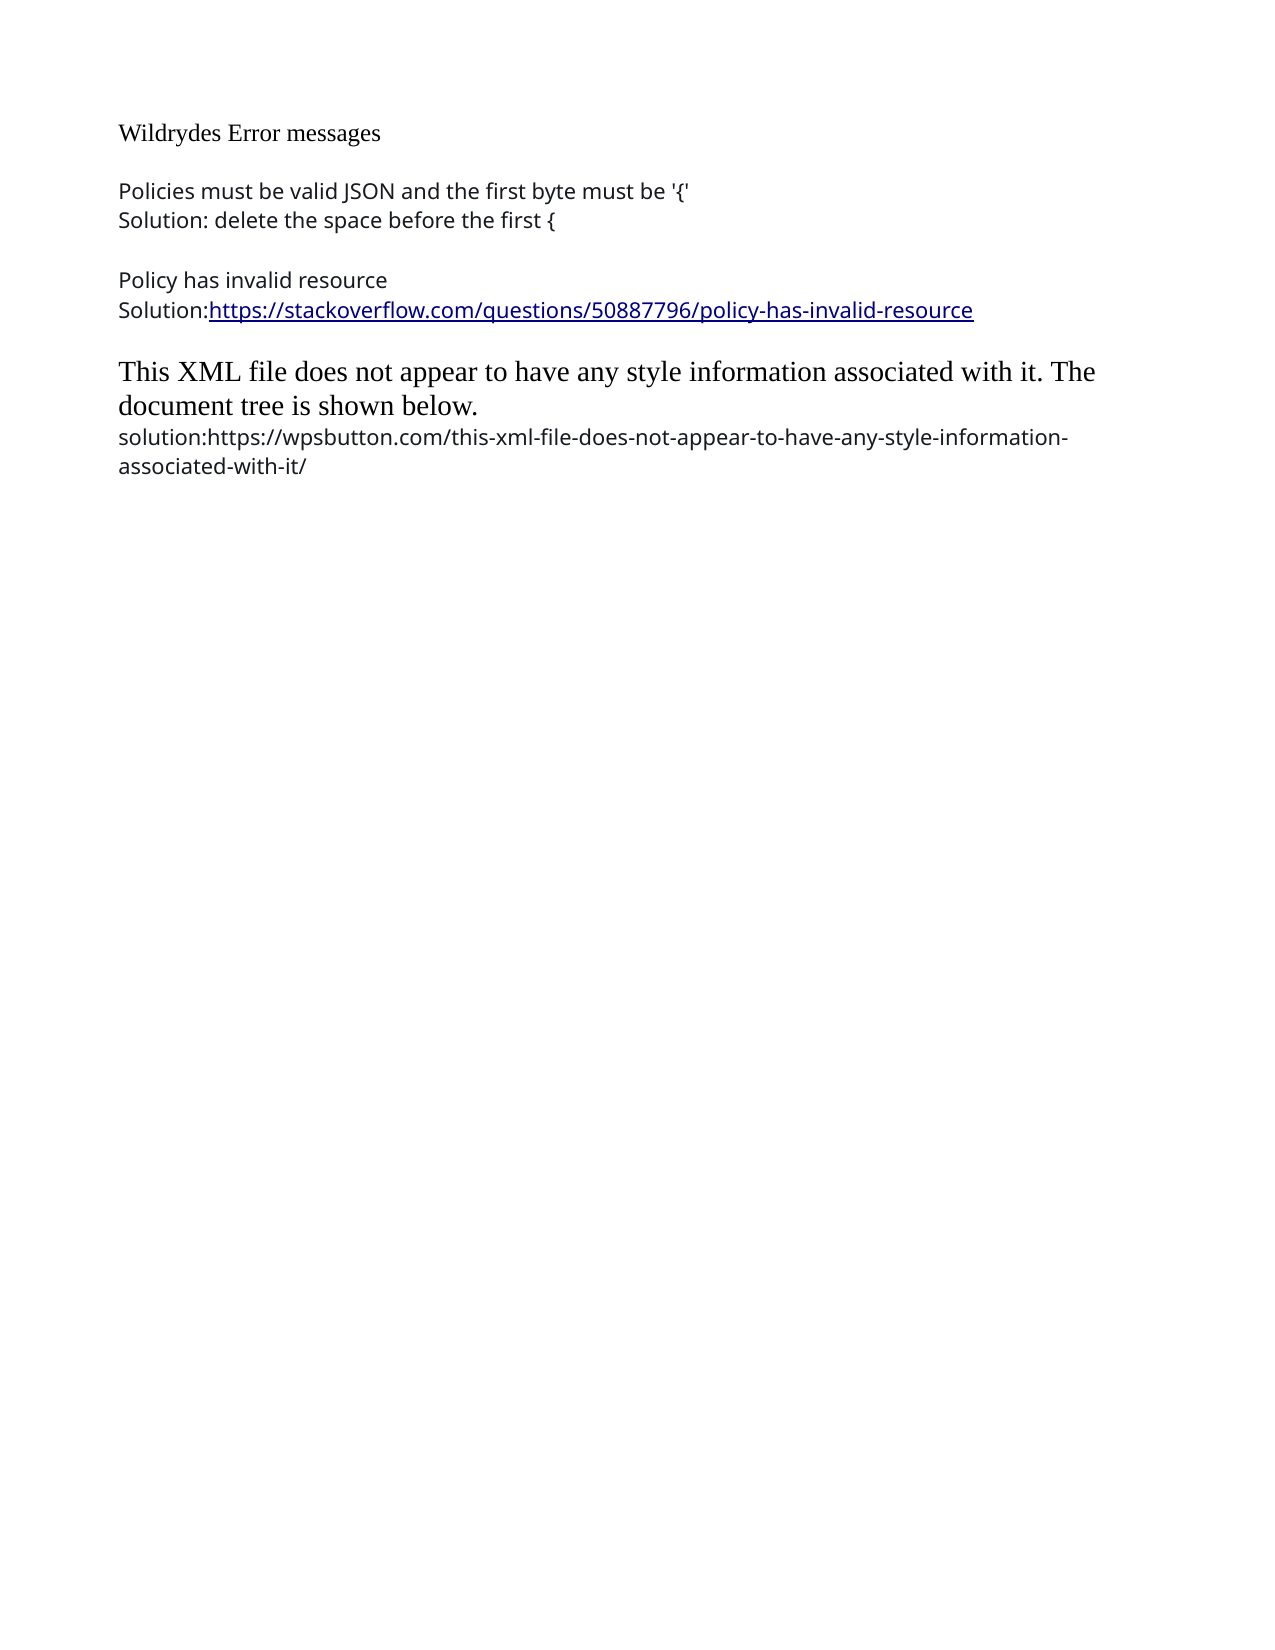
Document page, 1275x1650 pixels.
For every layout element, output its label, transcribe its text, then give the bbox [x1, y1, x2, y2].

text Policies must be valid JSON and the first byte must be '{' [118, 176, 1157, 205]
text Solution:https://stackoverflow.com/questions/50887796/policy-has-invalid-resource [118, 295, 1157, 324]
text This XML file does not appear to have any style information associated with it. The document tree is shown below. [118, 354, 1157, 421]
text Policy has invalid resource [118, 265, 1157, 295]
text solution:https://wpsbutton.com/this-xml-file-does-not-appear-to-have-any-style-information-associated-with-it/ [118, 421, 1157, 481]
text Solution: delete the space before the first { [118, 205, 1157, 235]
text Wildrydes Error messages [118, 118, 1157, 147]
